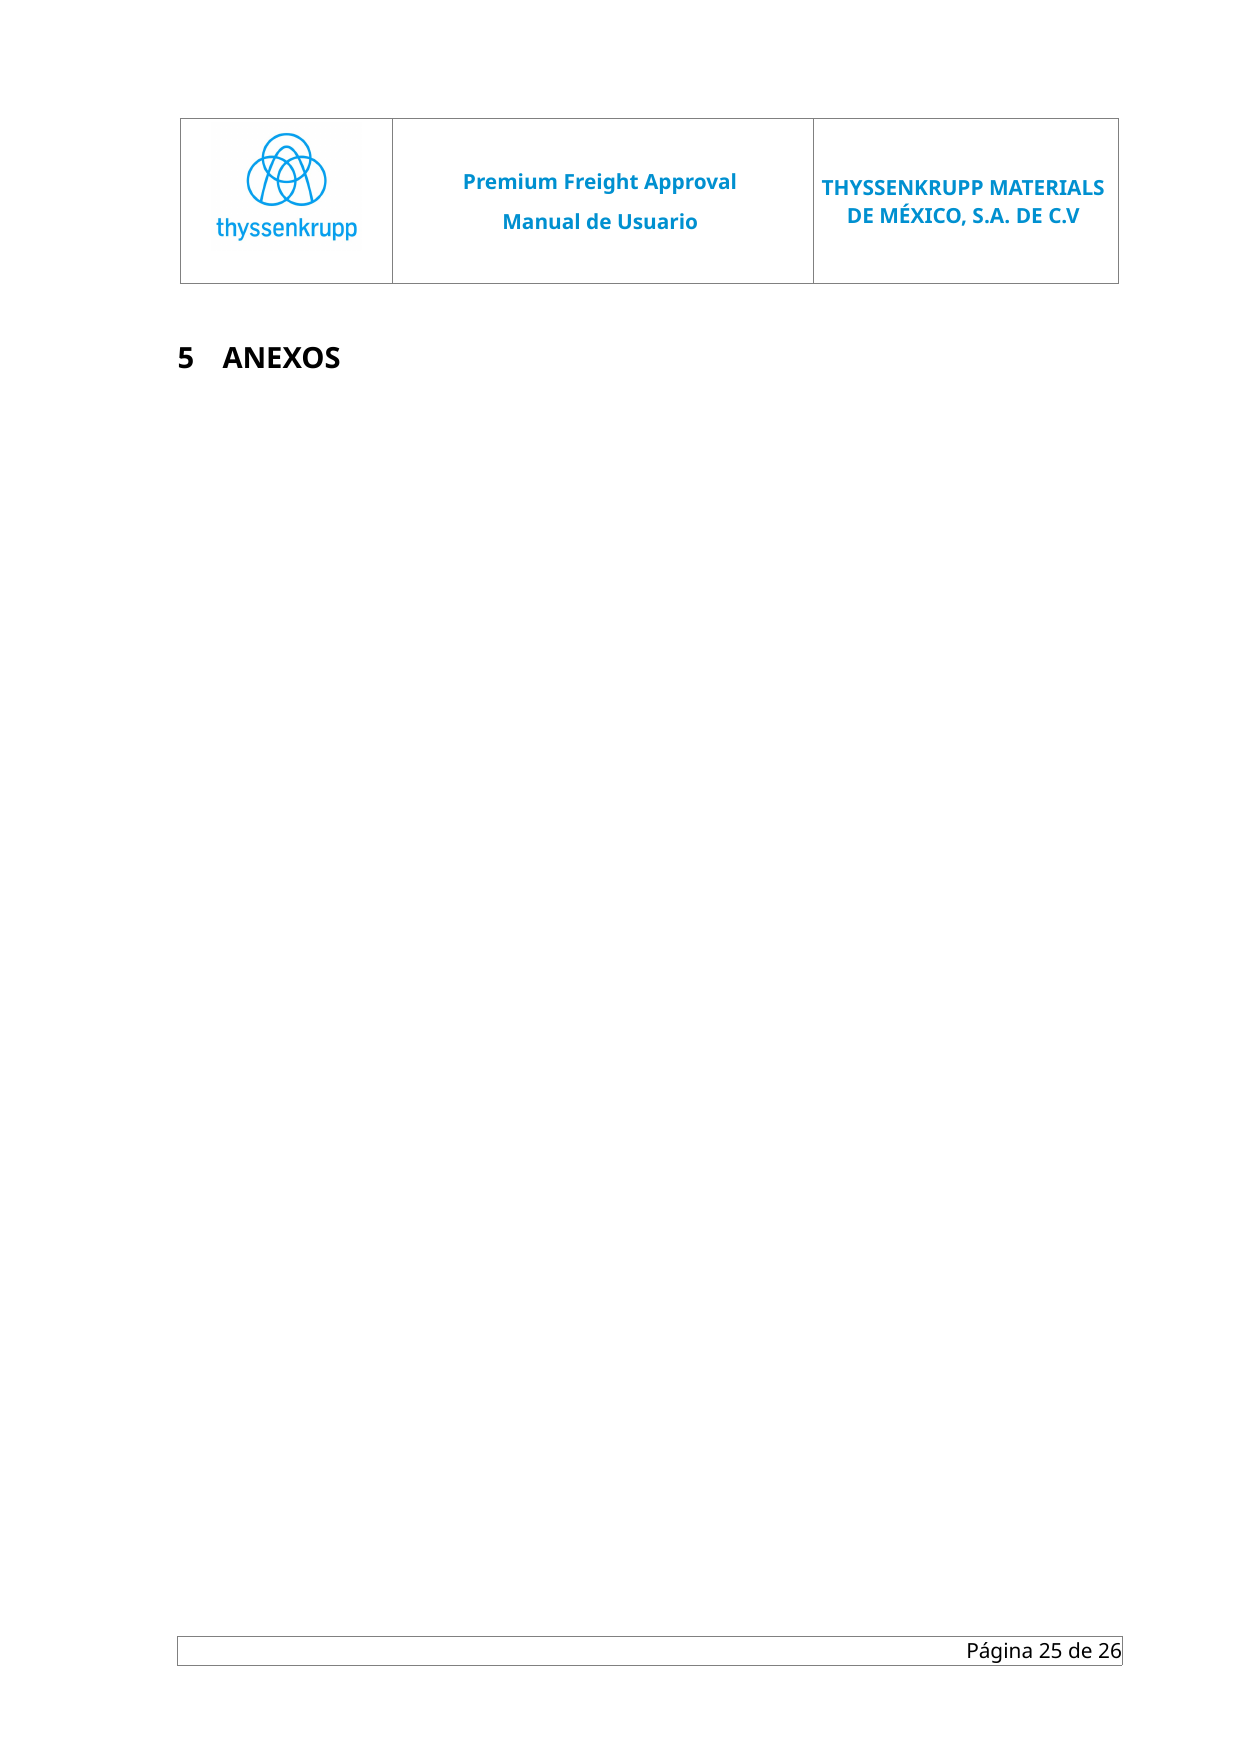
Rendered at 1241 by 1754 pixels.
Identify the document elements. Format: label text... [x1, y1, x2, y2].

subtitle ANEXOS [177, 338, 1122, 377]
